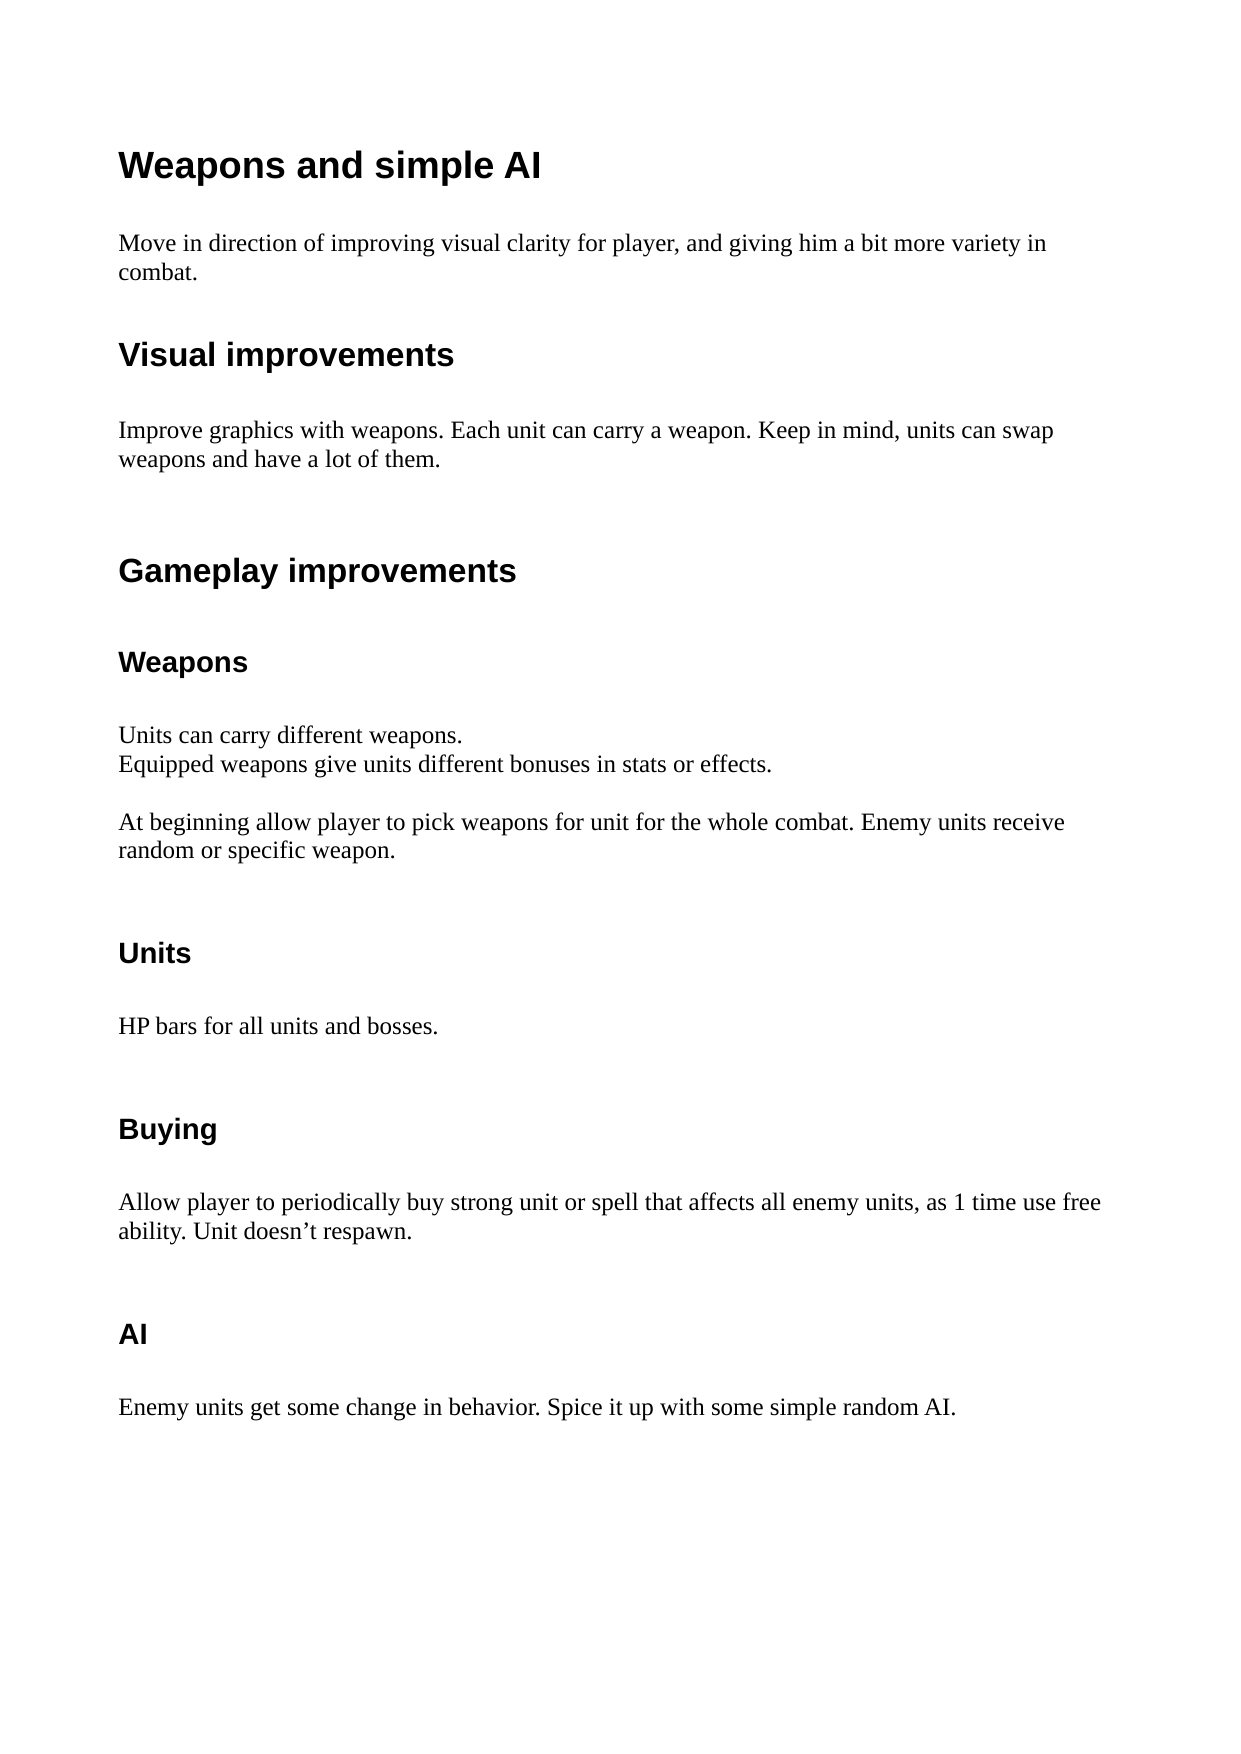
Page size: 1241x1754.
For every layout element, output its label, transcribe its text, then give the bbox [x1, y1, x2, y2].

subtitle Visual improvements [118, 335, 1122, 374]
subtitle Units [118, 936, 1122, 970]
text Equipped weapons give units different bonuses in stats or effects. [118, 749, 1122, 778]
subtitle Buying [118, 1112, 1122, 1146]
text Allow player to periodically buy strong unit or spell that affects all enemy units, as 1 time use free ability. Unit doesn’t respawn. [118, 1187, 1122, 1244]
text Improve graphics with weapons. Each unit can carry a weapon. Keep in mind, units can swap weapons and have a lot of them. [118, 415, 1122, 472]
text HP bars for all units and bosses. [118, 1011, 1122, 1040]
text Move in direction of improving visual clarity for player, and giving him a bit more variety in combat. [118, 228, 1122, 286]
subtitle Weapons [118, 645, 1122, 679]
text At beginning allow player to pick weapons for unit for the whole combat. Enemy units receive random or specific weapon. [118, 807, 1122, 864]
text Enemy units get some change in behavior. Spice it up with some simple random AI. [118, 1392, 1122, 1420]
text Units can carry different weapons. [118, 720, 1122, 749]
subtitle Gameplay improvements [118, 551, 1122, 589]
subtitle Weapons and simple AI [118, 143, 1122, 187]
subtitle AI [118, 1317, 1122, 1350]
